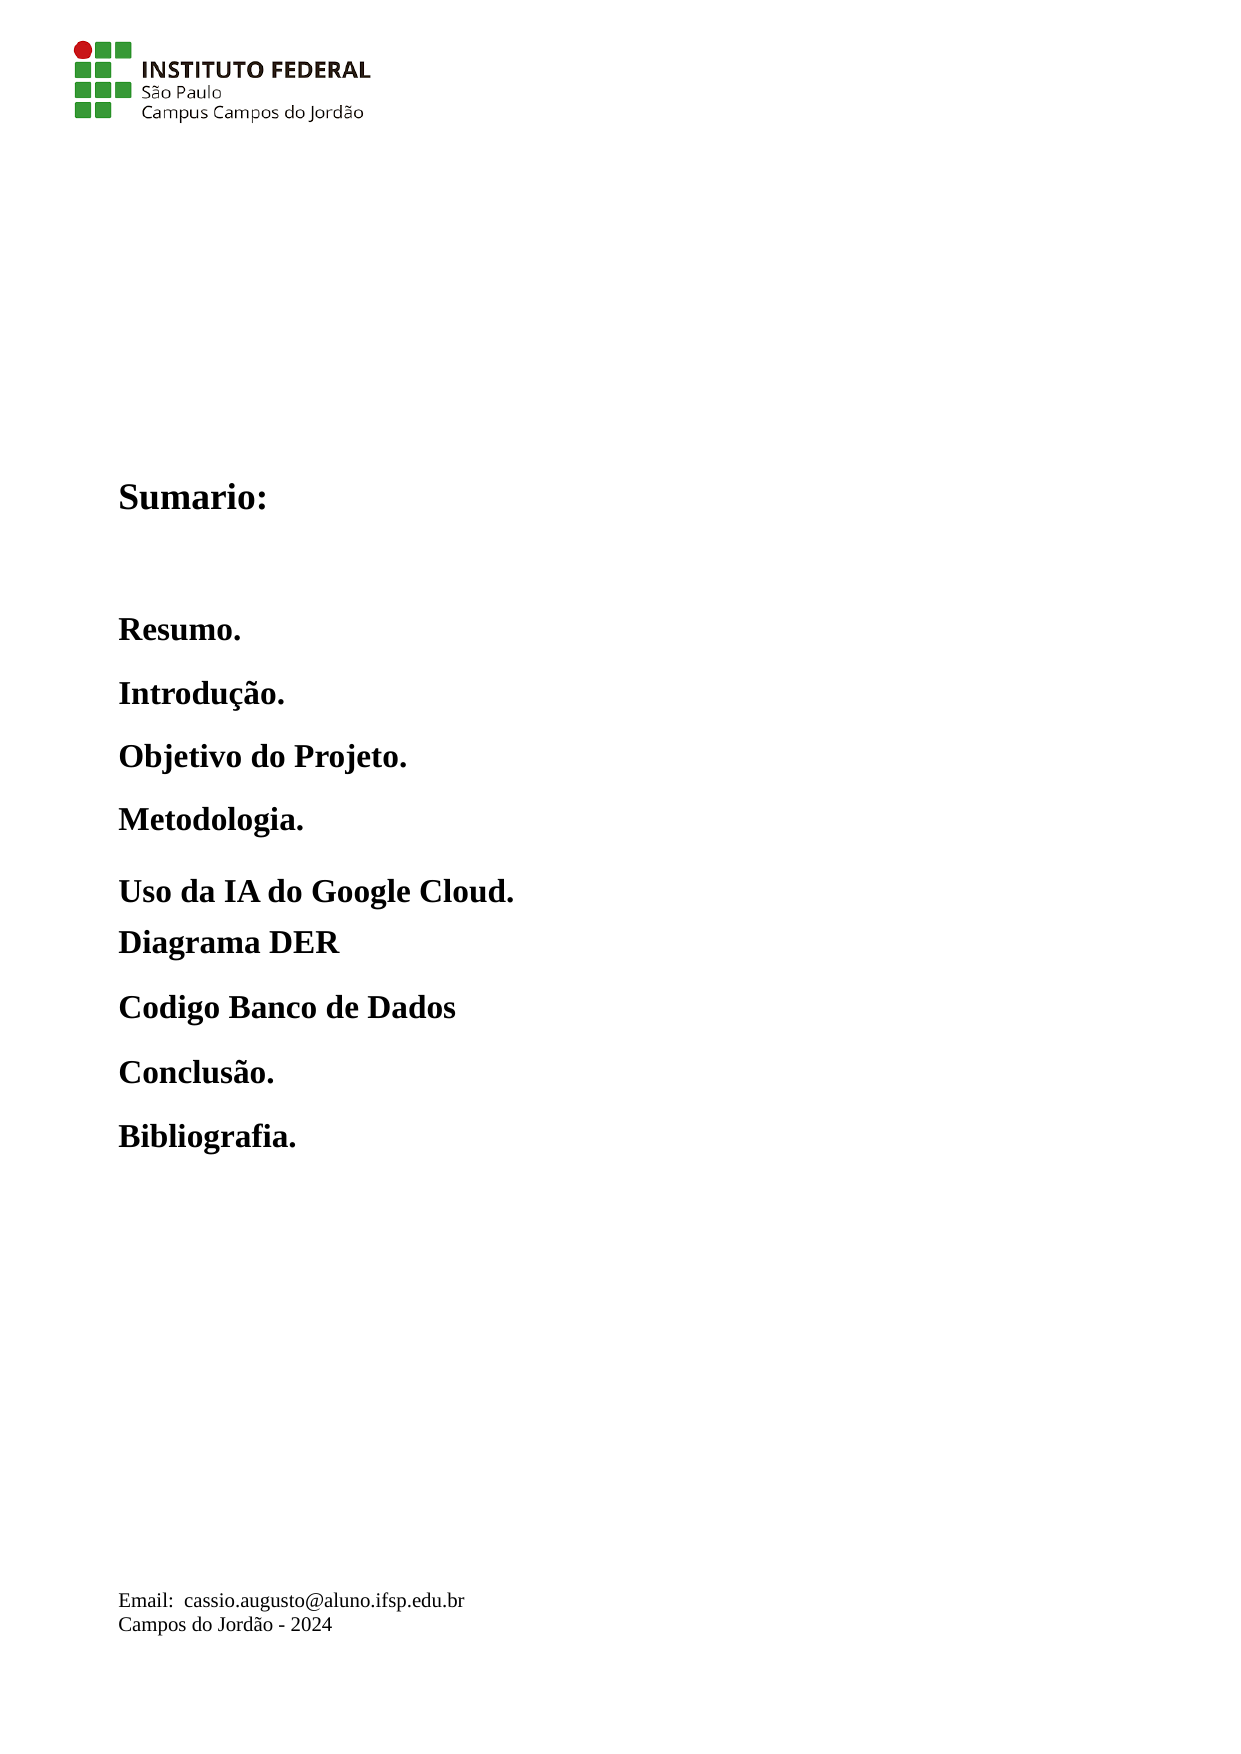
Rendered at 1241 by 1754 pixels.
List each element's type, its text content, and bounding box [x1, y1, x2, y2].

picture [59, 20, 383, 136]
subtitle Uso da IA do Google Cloud. [118, 871, 1122, 909]
text Conclusão. [118, 1052, 1122, 1090]
text Codigo Banco de Dados [118, 987, 1122, 1025]
text Diagrama DER [118, 922, 1122, 960]
subtitle Metodologia. [118, 799, 1122, 838]
text Bibliografia. [118, 1117, 1122, 1155]
text Sumario: [118, 474, 1122, 517]
subtitle Introdução. [118, 673, 1122, 711]
subtitle Objetivo do Projeto. [118, 736, 1122, 774]
subtitle Resumo. [118, 609, 1122, 648]
